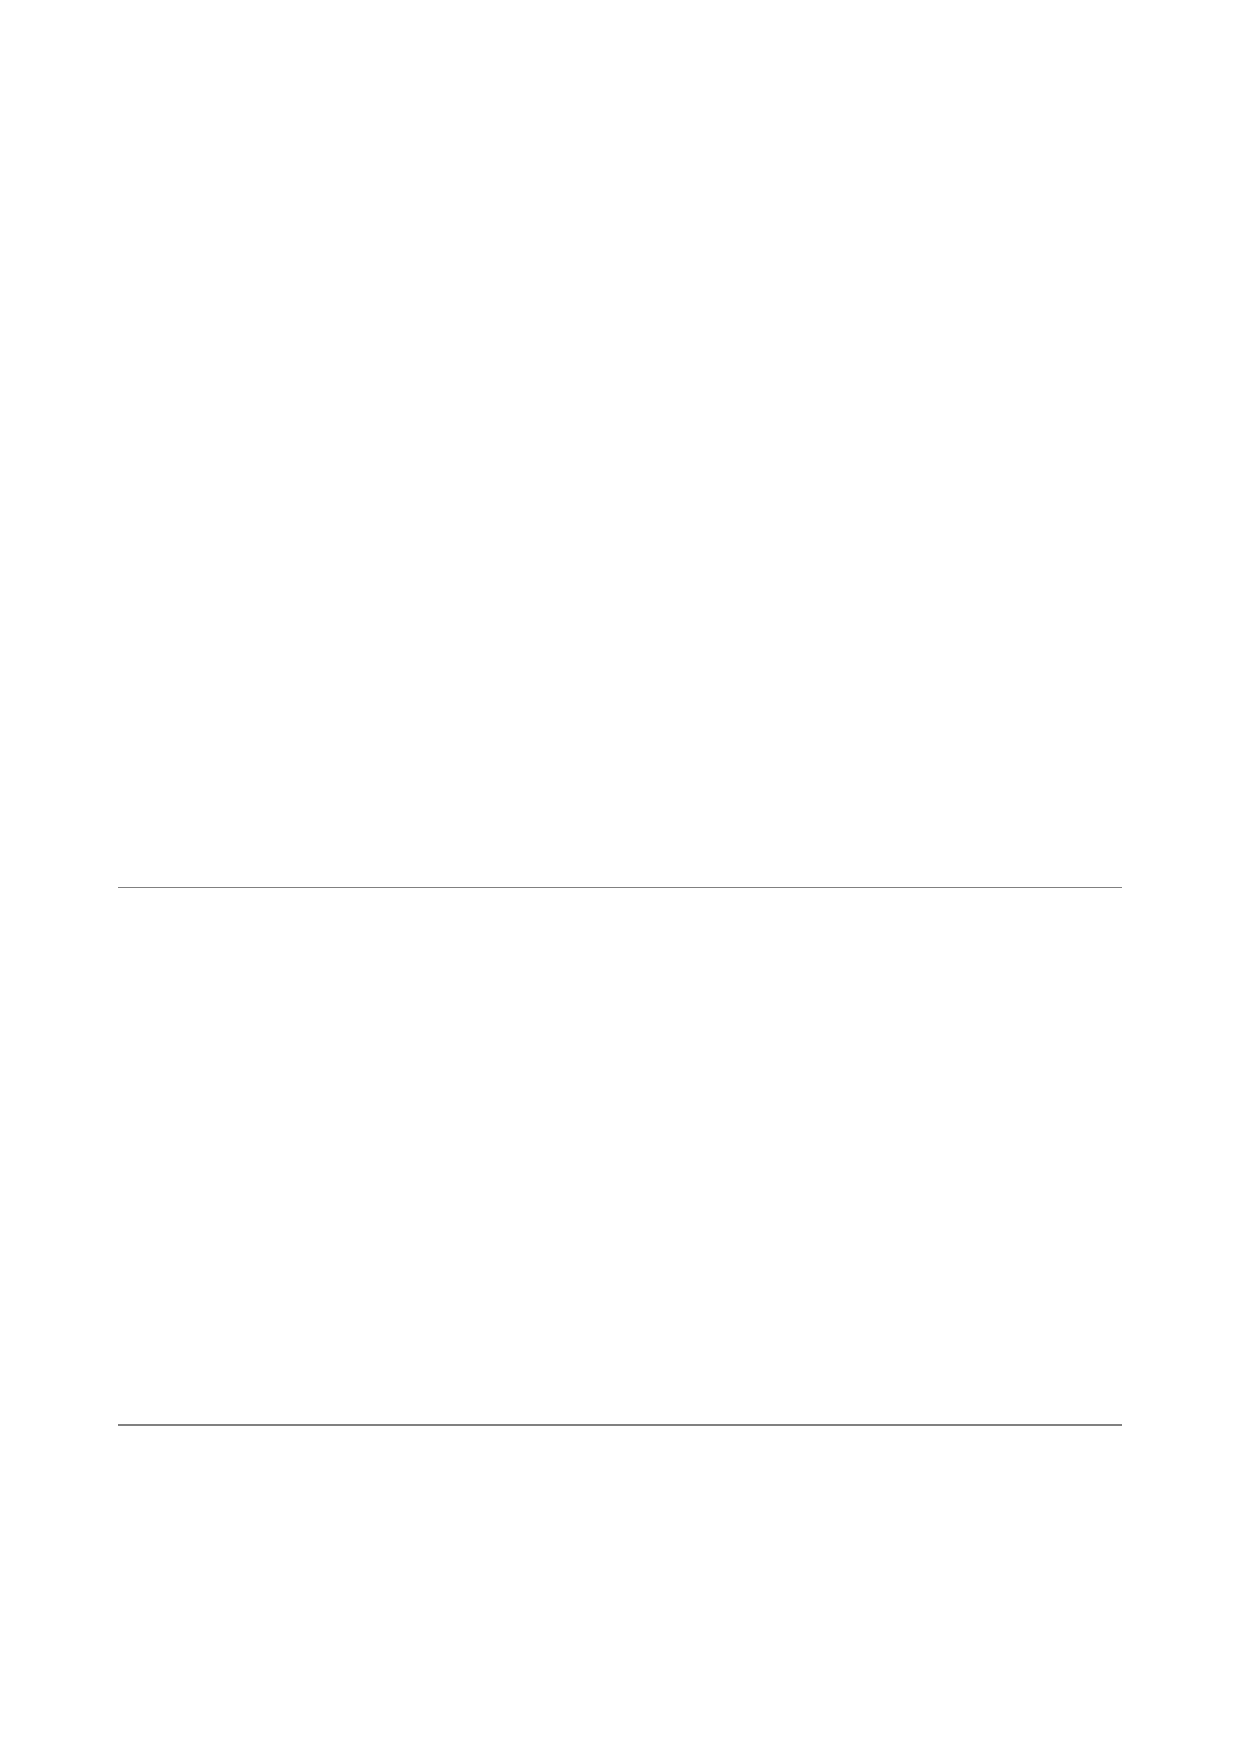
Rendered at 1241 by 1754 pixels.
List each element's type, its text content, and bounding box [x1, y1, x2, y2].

subtitle ⭐ Часть 3. Почему мы можем писать rabbit.constructor? [118, 118, 1122, 246]
subtitle ⭐ Часть 4. Почему у rabbit НЕТ свойства prototype? [118, 904, 1122, 1028]
text Потому что prototype — это: [118, 1588, 1122, 1619]
text Поэтому: [118, 694, 1122, 723]
text Очень важно понять: [118, 269, 1122, 298]
text А в Rabbit.prototype лежит: [118, 602, 1122, 633]
text rabbit.constructor → (ищет в rabbit? нет) → берёт из Rabbit.prototype [118, 742, 1122, 765]
text rabbit.prototype → НЕТ! [118, 1173, 1122, 1197]
text rabbit.constructor === Rabbit // true [118, 831, 1122, 854]
subtitle 👉 У объекта rabbit НЕТ своего constructor. [118, 317, 1122, 351]
text let rabbit = new Rabbit(); [118, 471, 1122, 495]
text Смотрим: [118, 423, 1122, 452]
text Вот почему: [118, 783, 1122, 812]
text constructor: Rabbit [118, 652, 1122, 676]
text Потому что: [118, 1263, 1122, 1291]
text rabbit.[[Prototype]] = Rabbit.prototype [118, 560, 1122, 584]
subtitle 👉 Он берётся из прототипа через цепочку [[Prototype]]. [118, 370, 1122, 404]
text Rabbit.prototype → есть [118, 1131, 1122, 1155]
text Почему? [118, 1215, 1122, 1244]
list Rabbit — функция, значит у неё есть .prototype [162, 1310, 1122, 1341]
text Это означает: [118, 513, 1122, 542]
list rabbit — объект, созданный из .prototype, ему prototype не нужен [162, 1360, 1122, 1391]
subtitle ⭐ Часть 5. Почему у функции есть prototype, а у объекта — нет? [118, 1442, 1122, 1565]
text Потому что prototype есть только у функций-конструкторов, и он используется для создания экземпляров. [118, 1051, 1122, 1113]
